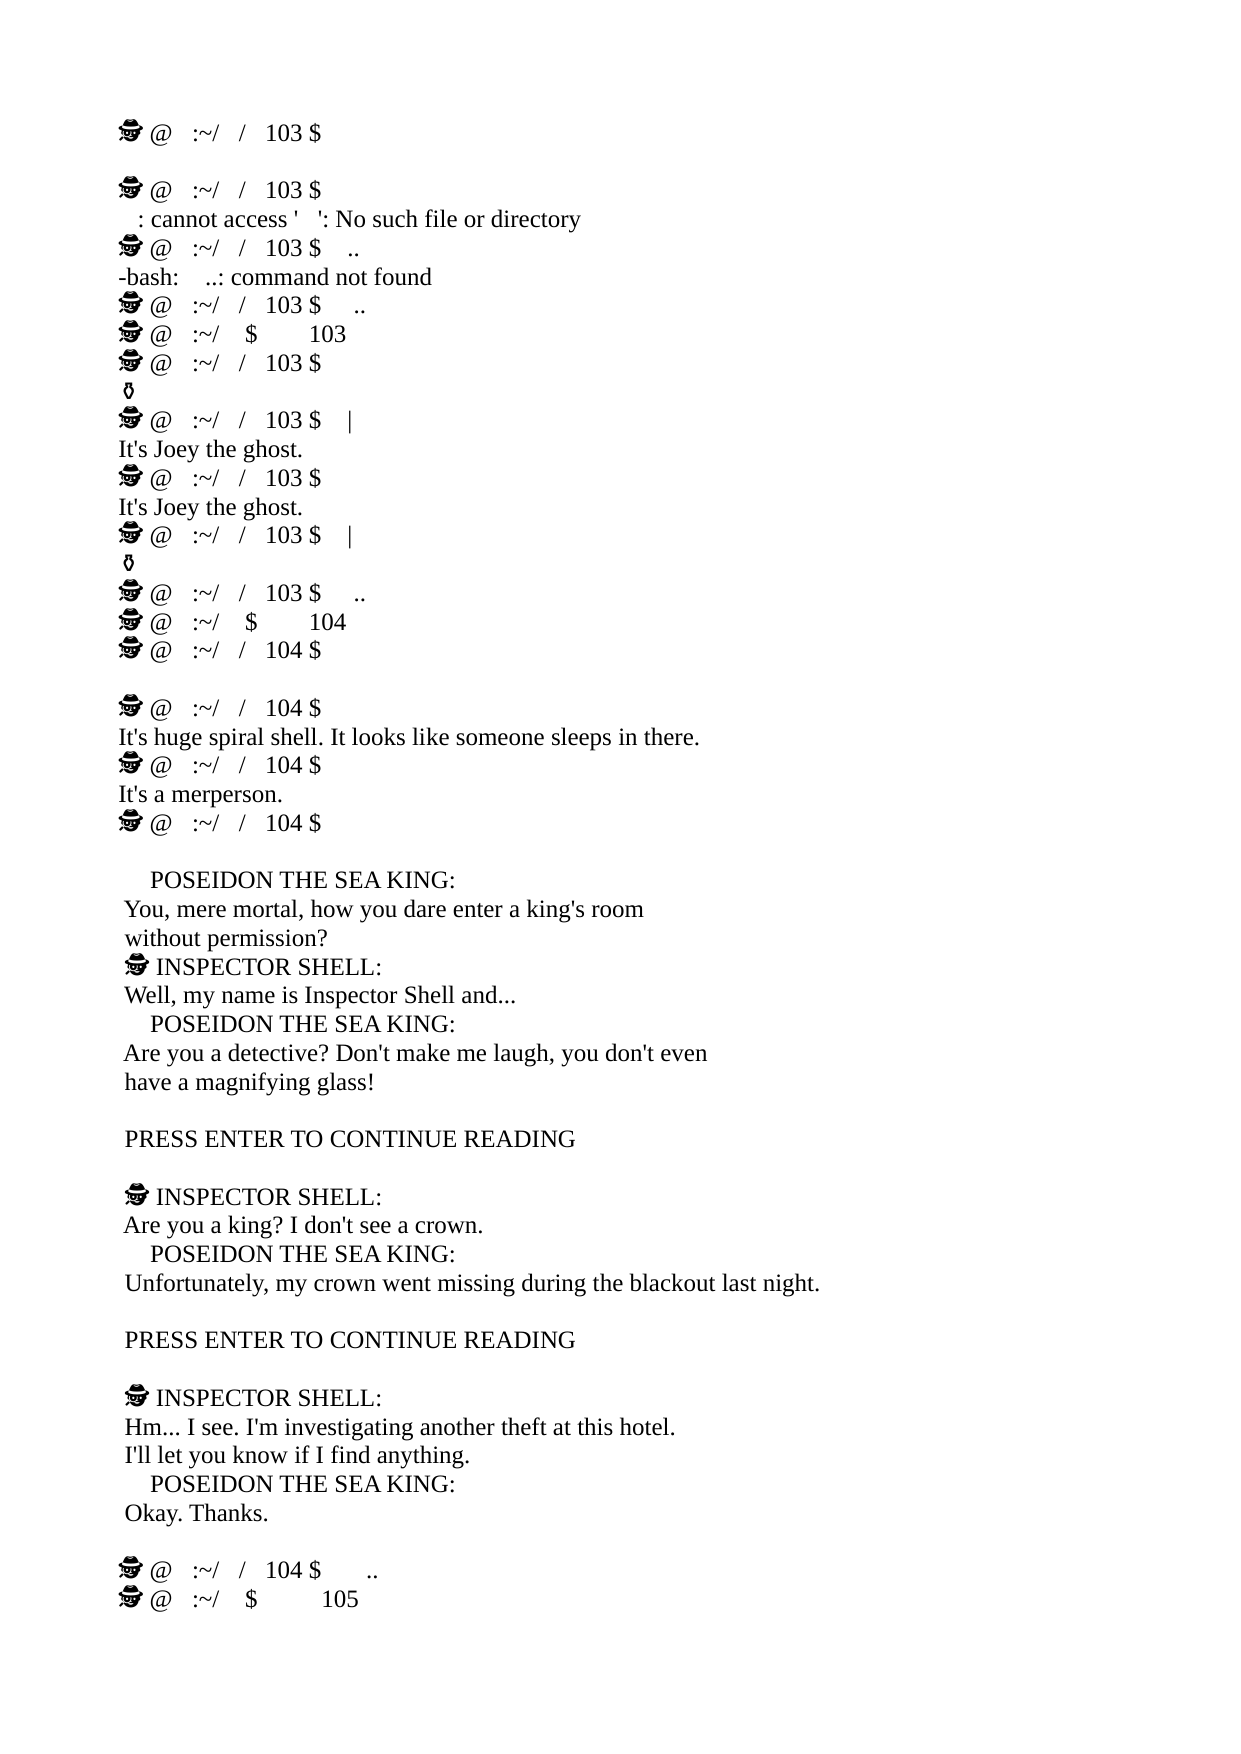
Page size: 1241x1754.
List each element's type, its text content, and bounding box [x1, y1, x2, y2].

text -bash: 🚶..: command not found [118, 262, 1122, 291]
text 🕵 @🏰:~/🚪/🚪103 $ 🔦 👻 [118, 118, 1122, 147]
text 🕵 @🏰:~/🚪/🚪103 $ 🚶.. [118, 233, 1122, 262]
text 🕵 @🏰:~/🚪/🚪103 $ 👻|🔦 [118, 521, 1122, 549]
text 🕵 @🏰:~/🚪/🚪103 $ 🔦 🍀 [118, 176, 1122, 204]
text Well, my name is Inspector Shell and... [118, 981, 1122, 1009]
text 🕵 @🏰:~/🚪 $ 🚶 🚪104 [118, 607, 1122, 636]
text 🕵 INSPECTOR SHELL: [118, 952, 1122, 981]
text It's Joey the ghost. [118, 492, 1122, 521]
text 🧜 POSEIDON THE SEA KING: [118, 1239, 1122, 1268]
text 🕵 @🏰:~/🚪/🚪104 $ 🐚 [118, 693, 1122, 722]
text 🧜 POSEIDON THE SEA KING: [118, 1009, 1122, 1038]
text have a magnifying glass! [118, 1067, 1122, 1096]
text PRESS ENTER TO CONTINUE READING [118, 1326, 1122, 1354]
text 🕵 @🏰:~/🚪/🚪103 $ 🚶 .. [118, 578, 1122, 607]
text PRESS ENTER TO CONTINUE READING [118, 1124, 1122, 1153]
text 👻 [118, 147, 1122, 176]
text I'll let you know if I find anything. [118, 1441, 1122, 1469]
text 🕵 @🏰:~/🚪 $ 🚶 🚪105 [118, 1584, 1122, 1613]
text It's huge spiral shell. It looks like someone sleeps in there. [118, 722, 1122, 751]
text Unfortunately, my crown went missing during the blackout last night. [118, 1268, 1122, 1297]
text It's Joey the ghost. [118, 434, 1122, 463]
text Hm... I see. I'm investigating another theft at this hotel. [118, 1412, 1122, 1441]
text Are you a detective? Don't make me laugh, you don't even [118, 1038, 1122, 1067]
text 🔦: cannot access '🍀': No such file or directory [118, 204, 1122, 233]
text 🕵 @🏰:~/🚪/🚪104 $ 🚶 .. [118, 1556, 1122, 1584]
text 🕵 @🏰:~/🚪 $ 🚶 🚪103 [118, 319, 1122, 348]
text 🐚 🧜 [118, 664, 1122, 693]
text You, mere mortal, how you dare enter a king's room [118, 894, 1122, 923]
text 👻 ⚱ [118, 377, 1122, 406]
text 🕵 @🏰:~/🚪/🚪104 $ 🧜 [118, 751, 1122, 779]
text 🧜 POSEIDON THE SEA KING: [118, 1469, 1122, 1498]
text 👻 ⚱ [118, 549, 1122, 578]
text without permission? [118, 923, 1122, 952]
text 🕵 @🏰:~/🚪/🚪104 $ 💬 🧜 [118, 808, 1122, 837]
text 🕵 INSPECTOR SHELL: [118, 1383, 1122, 1412]
text 🕵 @🏰:~/🚪/🚪103 $ 🚶 .. [118, 291, 1122, 319]
text Okay. Thanks. [118, 1498, 1122, 1527]
text It's a merperson. [118, 779, 1122, 808]
text 🕵 @🏰:~/🚪/🚪104 $ 🔦 [118, 636, 1122, 664]
text 🕵 INSPECTOR SHELL: [118, 1182, 1122, 1211]
text 🕵 @🏰:~/🚪/🚪103 $ 👻 [118, 463, 1122, 492]
text Are you a king? I don't see a crown. [118, 1211, 1122, 1239]
text 🧜 POSEIDON THE SEA KING: [118, 866, 1122, 894]
text 🕵 @🏰:~/🚪/🚪103 $ 🔦 [118, 348, 1122, 377]
text 🕵 @🏰:~/🚪/🚪103 $ 🔦|👻 [118, 406, 1122, 434]
